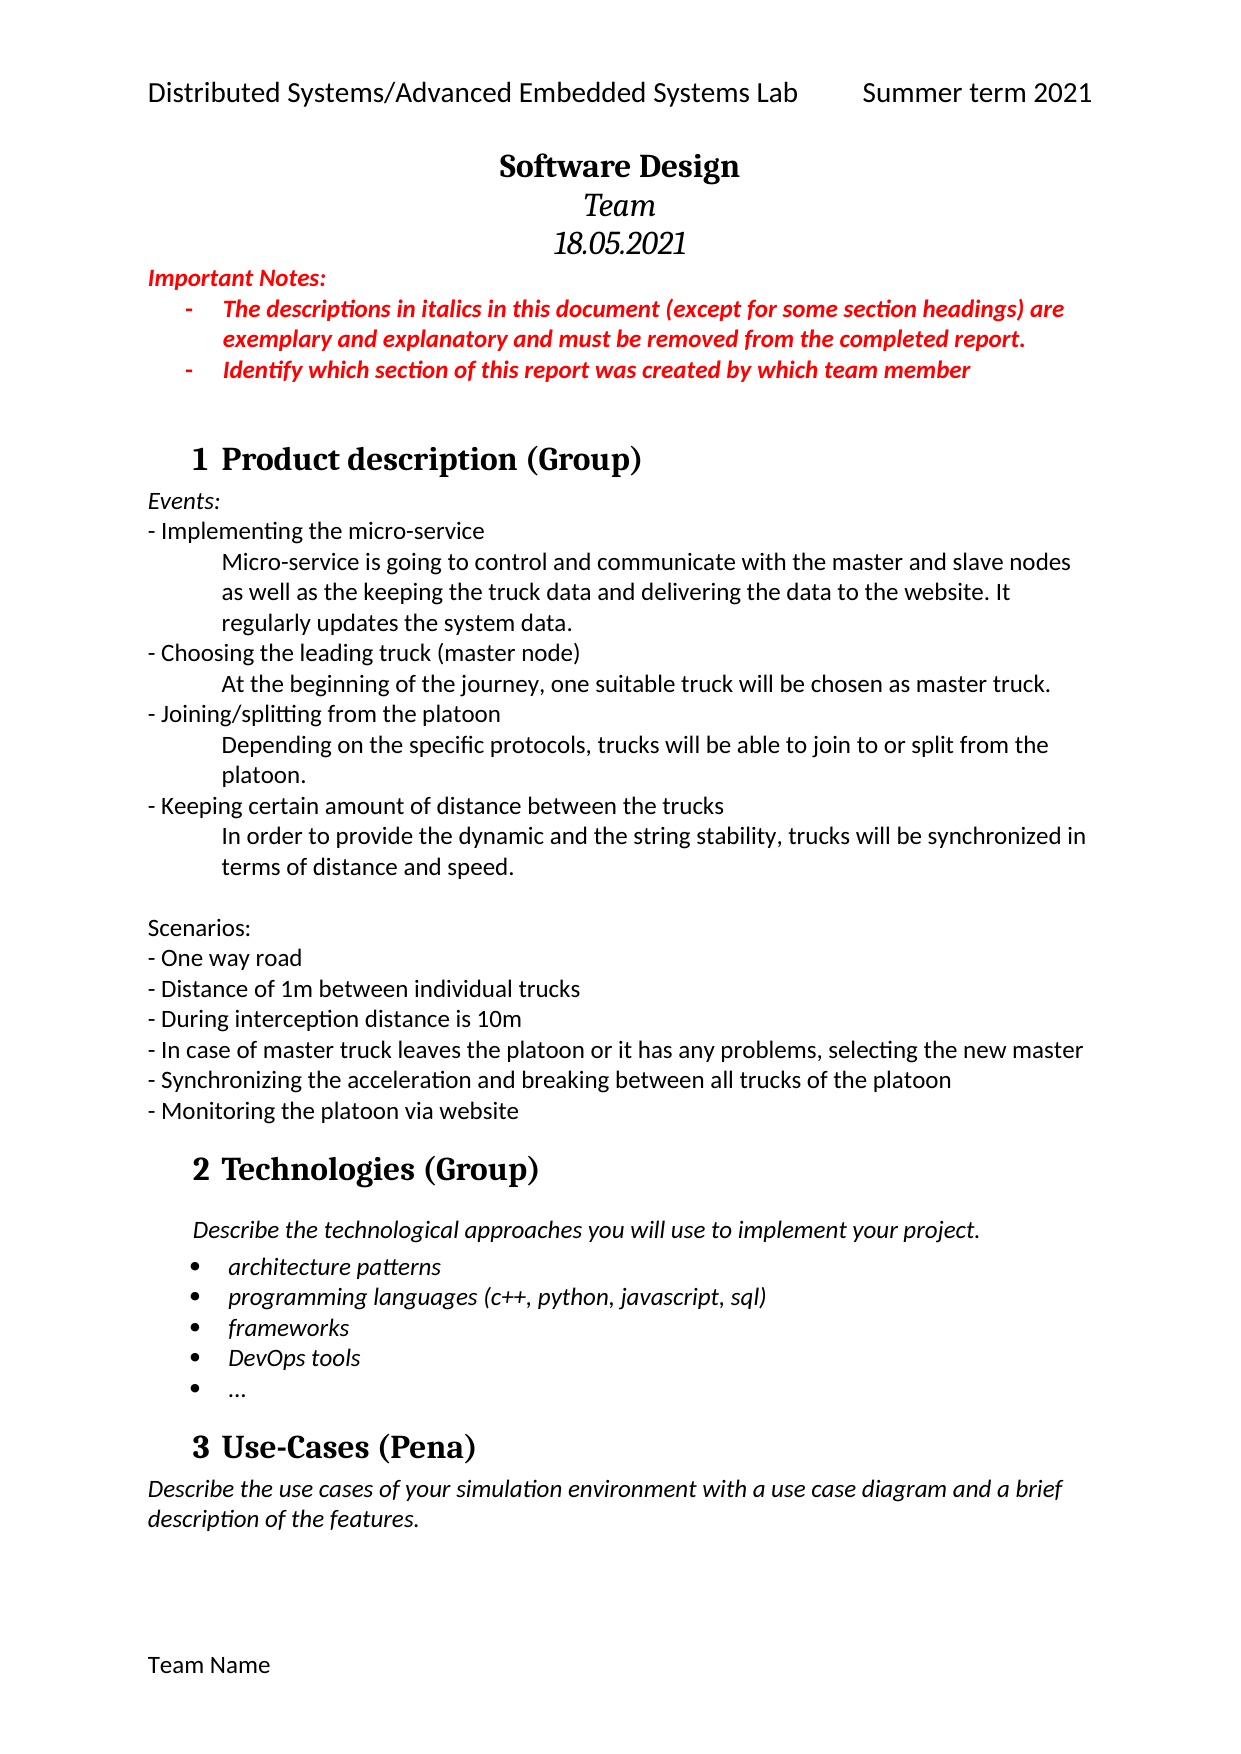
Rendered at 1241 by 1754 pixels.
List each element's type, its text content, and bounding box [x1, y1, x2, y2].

text Software Design [148, 148, 1093, 186]
text In order to provide the dynamic and the string stability, trucks will be synchronized in terms of distance and speed. [148, 821, 1093, 882]
text - Keeping certain amount of distance between the trucks [148, 790, 1093, 821]
list The descriptions in italics in this document (except for some section headings) are exemplary and explanatory and must be removed from the completed report. [185, 293, 1093, 354]
list programming languages (c++, python, javascript, sql) [191, 1281, 1093, 1312]
text Important Notes: [148, 263, 1093, 293]
text - In case of master truck leaves the platoon or it has any problems, selecting the new master [148, 1034, 1093, 1065]
text Scenarios: [148, 912, 1093, 943]
text - Monitoring the platoon via website [148, 1095, 1093, 1126]
list Identify which section of this report was created by which team member [185, 354, 1093, 385]
text - Distance of 1m between individual trucks [148, 973, 1093, 1004]
text - Implementing the micro-service [148, 515, 1093, 546]
subtitle Use-Cases (Pena) [193, 1428, 1093, 1467]
text Team [148, 186, 1093, 224]
text At the beginning of the journey, one suitable truck will be chosen as master truck. [148, 668, 1093, 698]
subtitle Technologies (Group) [193, 1151, 1093, 1189]
text - One way road [148, 943, 1093, 973]
text - Joining/splitting from the platoon [148, 698, 1093, 729]
text - During interception distance is 10m [148, 1004, 1093, 1034]
text - Synchronizing the acceleration and breaking between all trucks of the platoon [148, 1065, 1093, 1095]
list ... [191, 1373, 1093, 1403]
list architecture patterns [191, 1251, 1093, 1281]
text Micro-service is going to control and communicate with the master and slave nodes as well as the keeping the truck data and delivering the data to the website. It regularly updates the system data. [148, 546, 1093, 637]
text Describe the use cases of your simulation environment with a use case diagram and a brief description of the features. [148, 1473, 1093, 1534]
text Depending on the specific protocols, trucks will be able to join to or split from the platoon. [148, 729, 1093, 790]
text - Choosing the leading truck (master node) [148, 637, 1093, 668]
text Events: [148, 485, 1093, 515]
text 18.05.2021 [148, 224, 1093, 263]
subtitle Product description (Group) [193, 440, 1093, 478]
list DevOps tools [191, 1342, 1093, 1373]
list frameworks [191, 1312, 1093, 1342]
subtitle Describe the technological approaches you will use to implement your project. [193, 1214, 1093, 1244]
